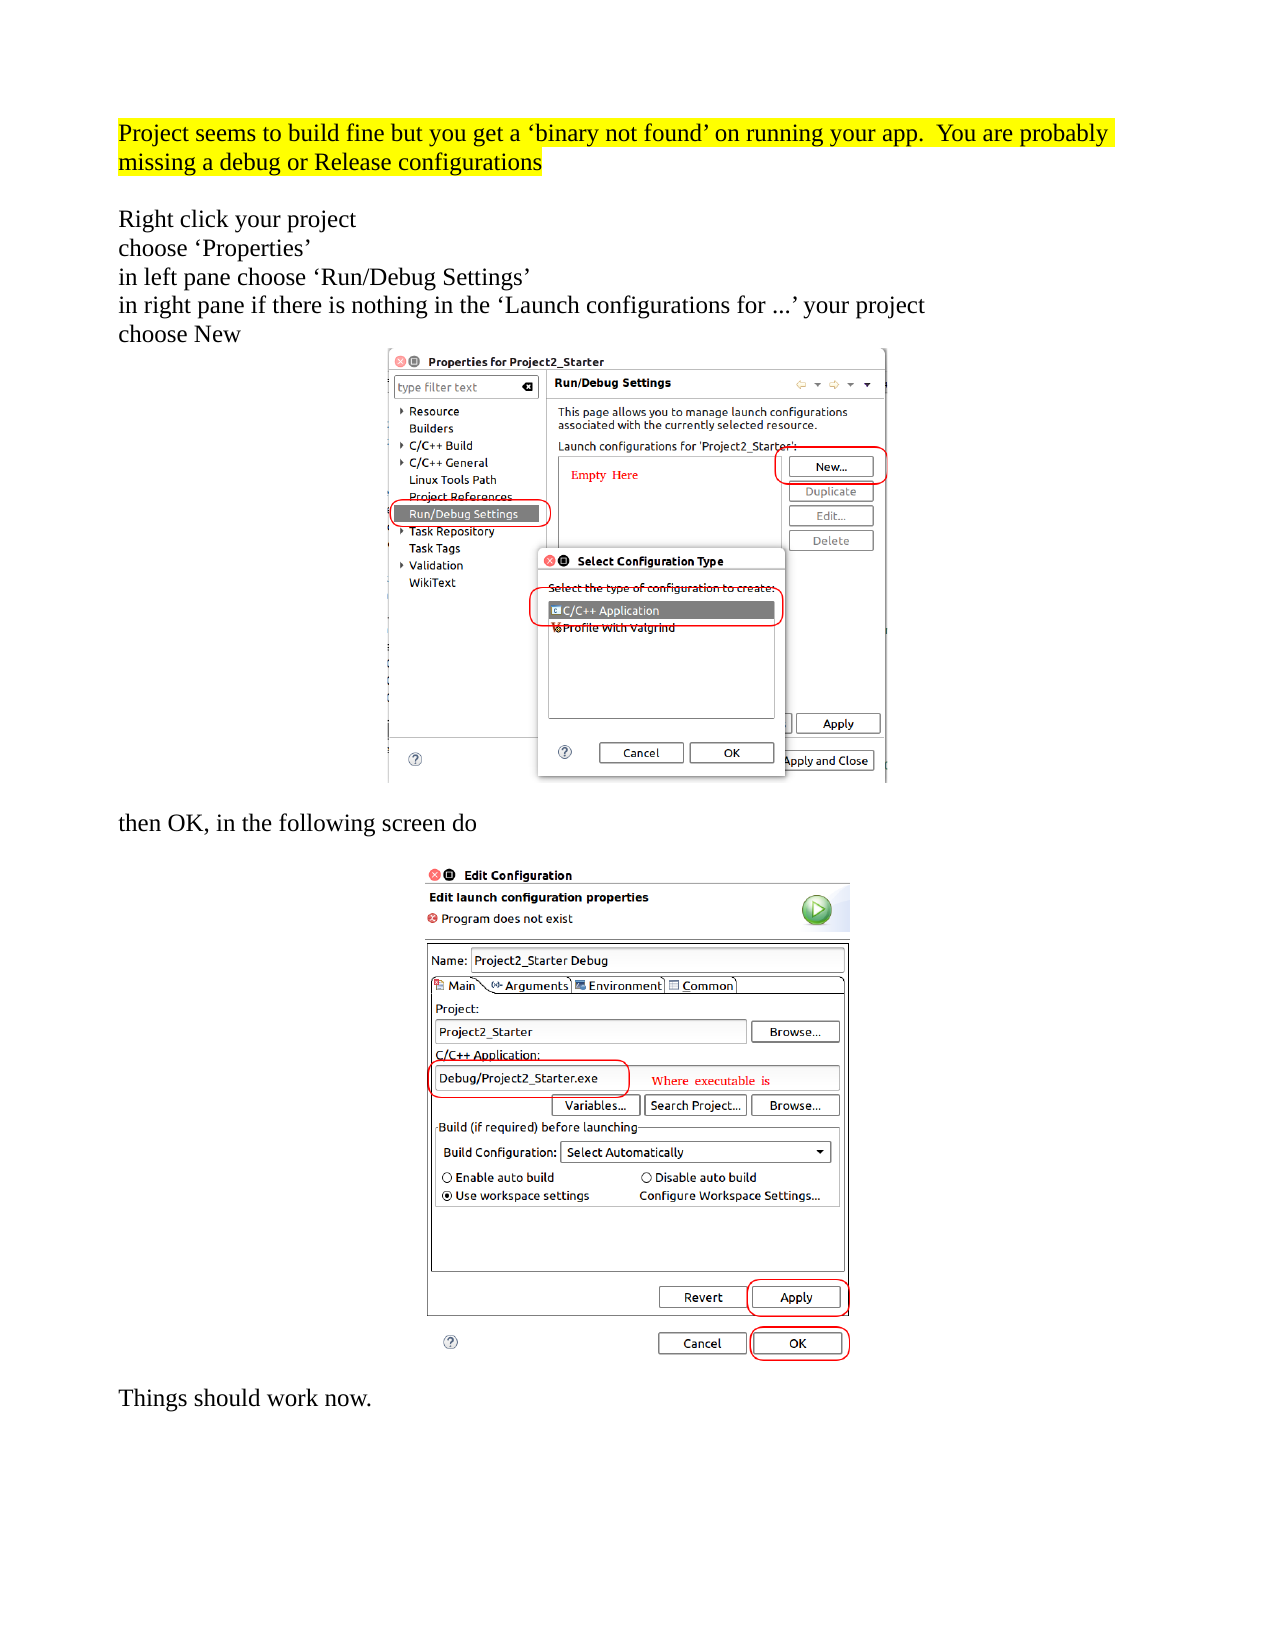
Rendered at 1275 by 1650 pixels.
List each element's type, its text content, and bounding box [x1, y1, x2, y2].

picture [387, 348, 888, 783]
text Project seems to build fine but you get a ‘binary not found’ on running your app. You are probably missing a debug or Release configurations [118, 118, 1157, 176]
text Right click your project [118, 204, 1157, 233]
picture [425, 865, 850, 1367]
text in right pane if there is nothing in the ‘Launch configurations for ...’ your project [118, 291, 1157, 319]
text choose ‘Properties’ [118, 233, 1157, 262]
text in left pane choose ‘Run/Debug Settings’ [118, 262, 1157, 291]
text choose New [118, 319, 1157, 348]
text Things should work now. [118, 1383, 1157, 1412]
text then OK, in the following screen do [118, 808, 1157, 837]
